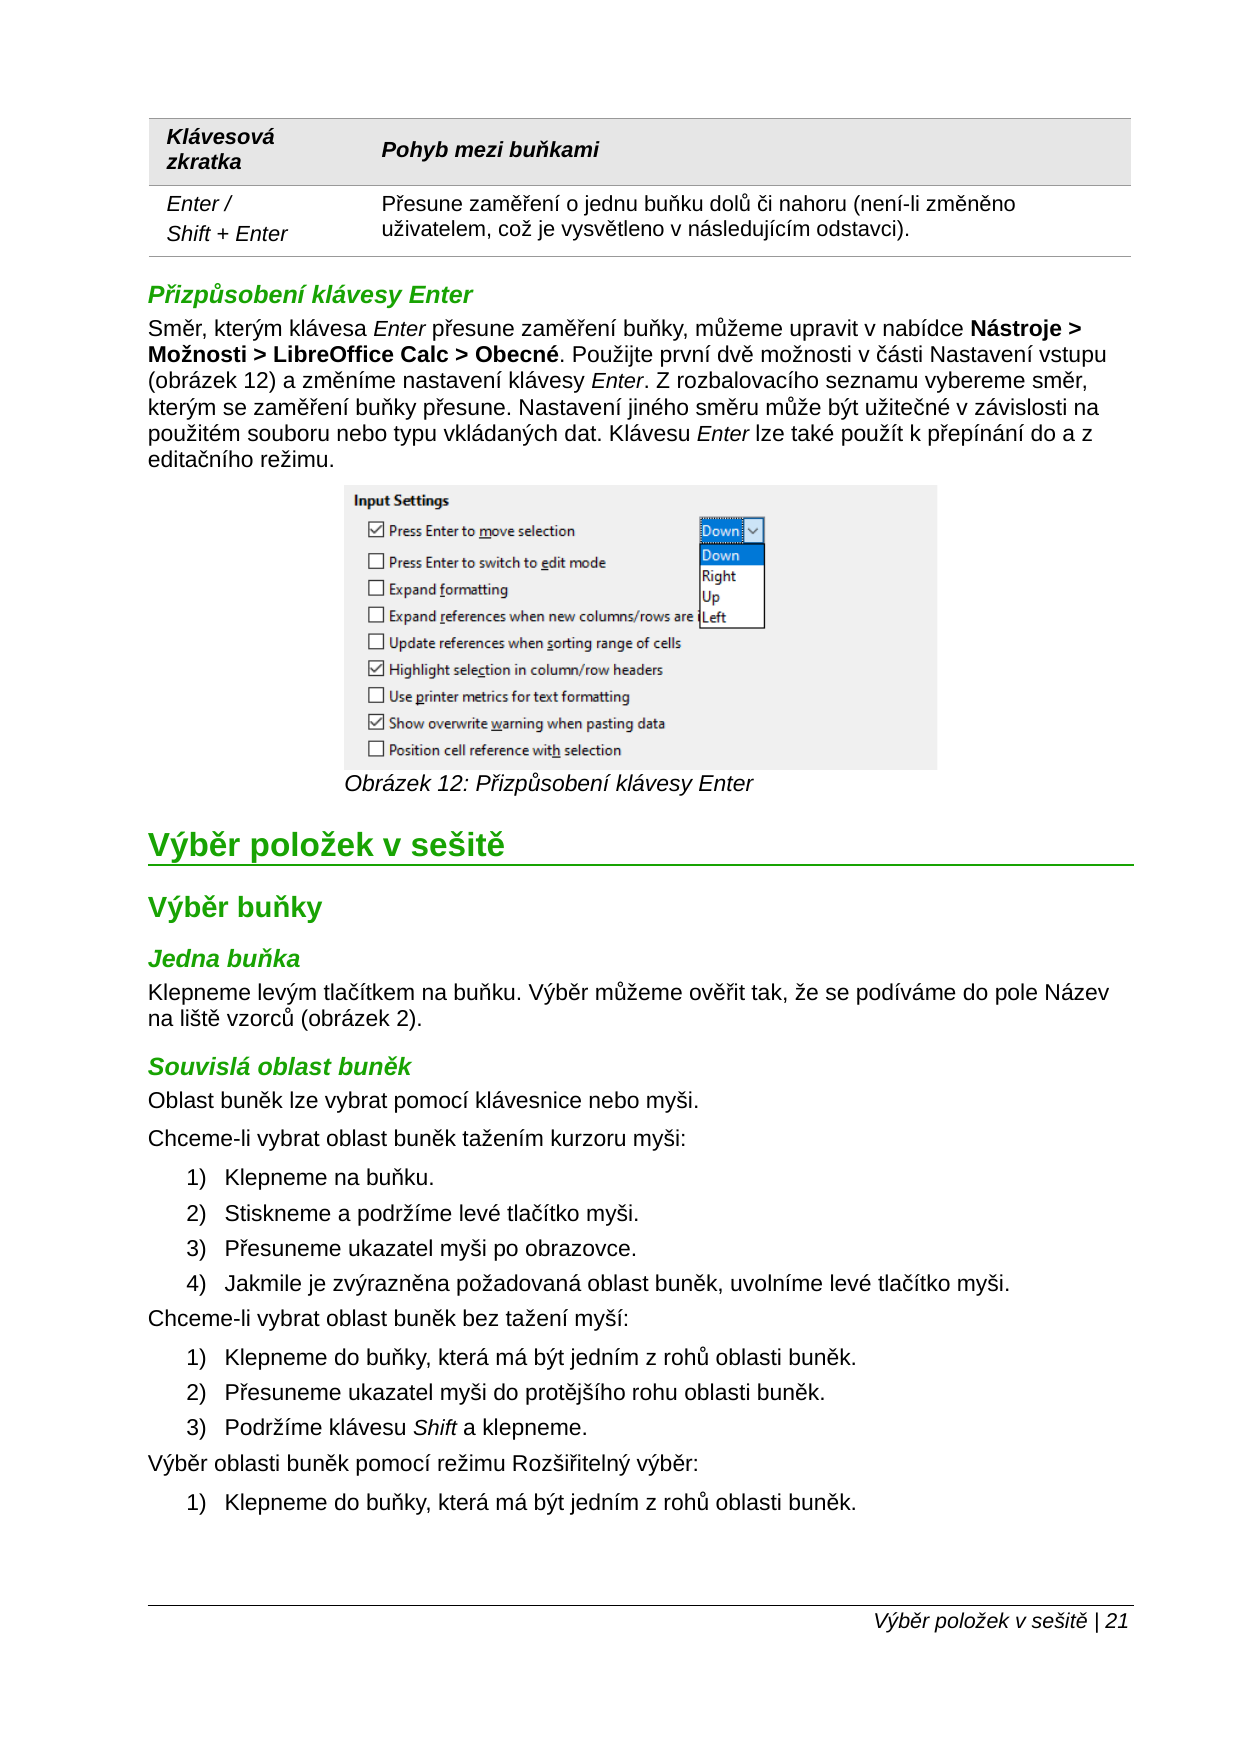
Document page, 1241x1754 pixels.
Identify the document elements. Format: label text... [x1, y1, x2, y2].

table_header Pohyb mezi buňkami [364, 119, 1131, 185]
list Stiskneme a podržíme levé tlačítko myši. [207, 1199, 1134, 1226]
text Směr, kterým klávesa Enter přesune zaměření buňky, můžeme upravit v nabídce Nástroje > Možnosti > LibreOffice Calc > Obecné. Použijte první dvě možnosti v části Nastavení vstupu (obrázek 12) a změníme nastavení klávesy Enter. Z rozbalovacího seznamu vybereme směr, kterým se zaměření buňky přesune. Nastavení jiného směru může být užitečné v závislosti na použitém souboru nebo typu vkládaných dat. Klávesu Enter lze také použít k přepínání do a z editačního režimu. [148, 314, 1134, 473]
list Přesuneme ukazatel myši do protějšího rohu oblasti buněk. [207, 1379, 1134, 1406]
subtitle Souvislá oblast buněk [148, 1052, 1134, 1081]
text Oblast buněk lze vybrat pomocí klávesnice nebo myši. [148, 1087, 1134, 1113]
list Chceme-li vybrat oblast buněk tažením kurzoru myši: [148, 1125, 1134, 1152]
subtitle Výběr položek v sešitě [148, 826, 1134, 864]
table_header Klávesová zkratka [149, 119, 364, 185]
subtitle Jedna buňka [148, 944, 1134, 973]
list Klepneme do buňky, která má být jedním z rohů oblasti buněk. [207, 1488, 1134, 1515]
text Výběr oblasti buněk pomocí režimu Rozšiřitelný výběr: [148, 1449, 1134, 1476]
table_cell Přesune zaměření o jednu buňku dolů či nahoru (není-li změněno uživatelem, což je vysvětleno v následujícím odstavci). [364, 186, 1131, 256]
list Podržíme klávesu Shift a klepneme. [207, 1414, 1134, 1441]
text Obrázek 12: Přizpůsobení klávesy Enter [344, 770, 937, 796]
subtitle Výběr buňky [148, 890, 1134, 923]
list Klepneme do buňky, která má být jedním z rohů oblasti buněk. [207, 1344, 1134, 1370]
picture [344, 485, 938, 770]
subtitle Přizpůsobení klávesy Enter [148, 280, 1134, 309]
text Klepneme levým tlačítkem na buňku. Výběr můžeme ověřit tak, že se podíváme do pole Název na liště vzorců (obrázek 2). [148, 978, 1134, 1031]
table_cell Enter / Shift + Enter [149, 186, 364, 256]
list Chceme-li vybrat oblast buněk bez tažení myší: [148, 1305, 1134, 1331]
list Klepneme na buňku. [207, 1164, 1134, 1191]
list Přesuneme ukazatel myši po obrazovce. [207, 1235, 1134, 1261]
list Jakmile je zvýrazněna požadovaná oblast buněk, uvolníme levé tlačítko myši. [207, 1270, 1134, 1296]
